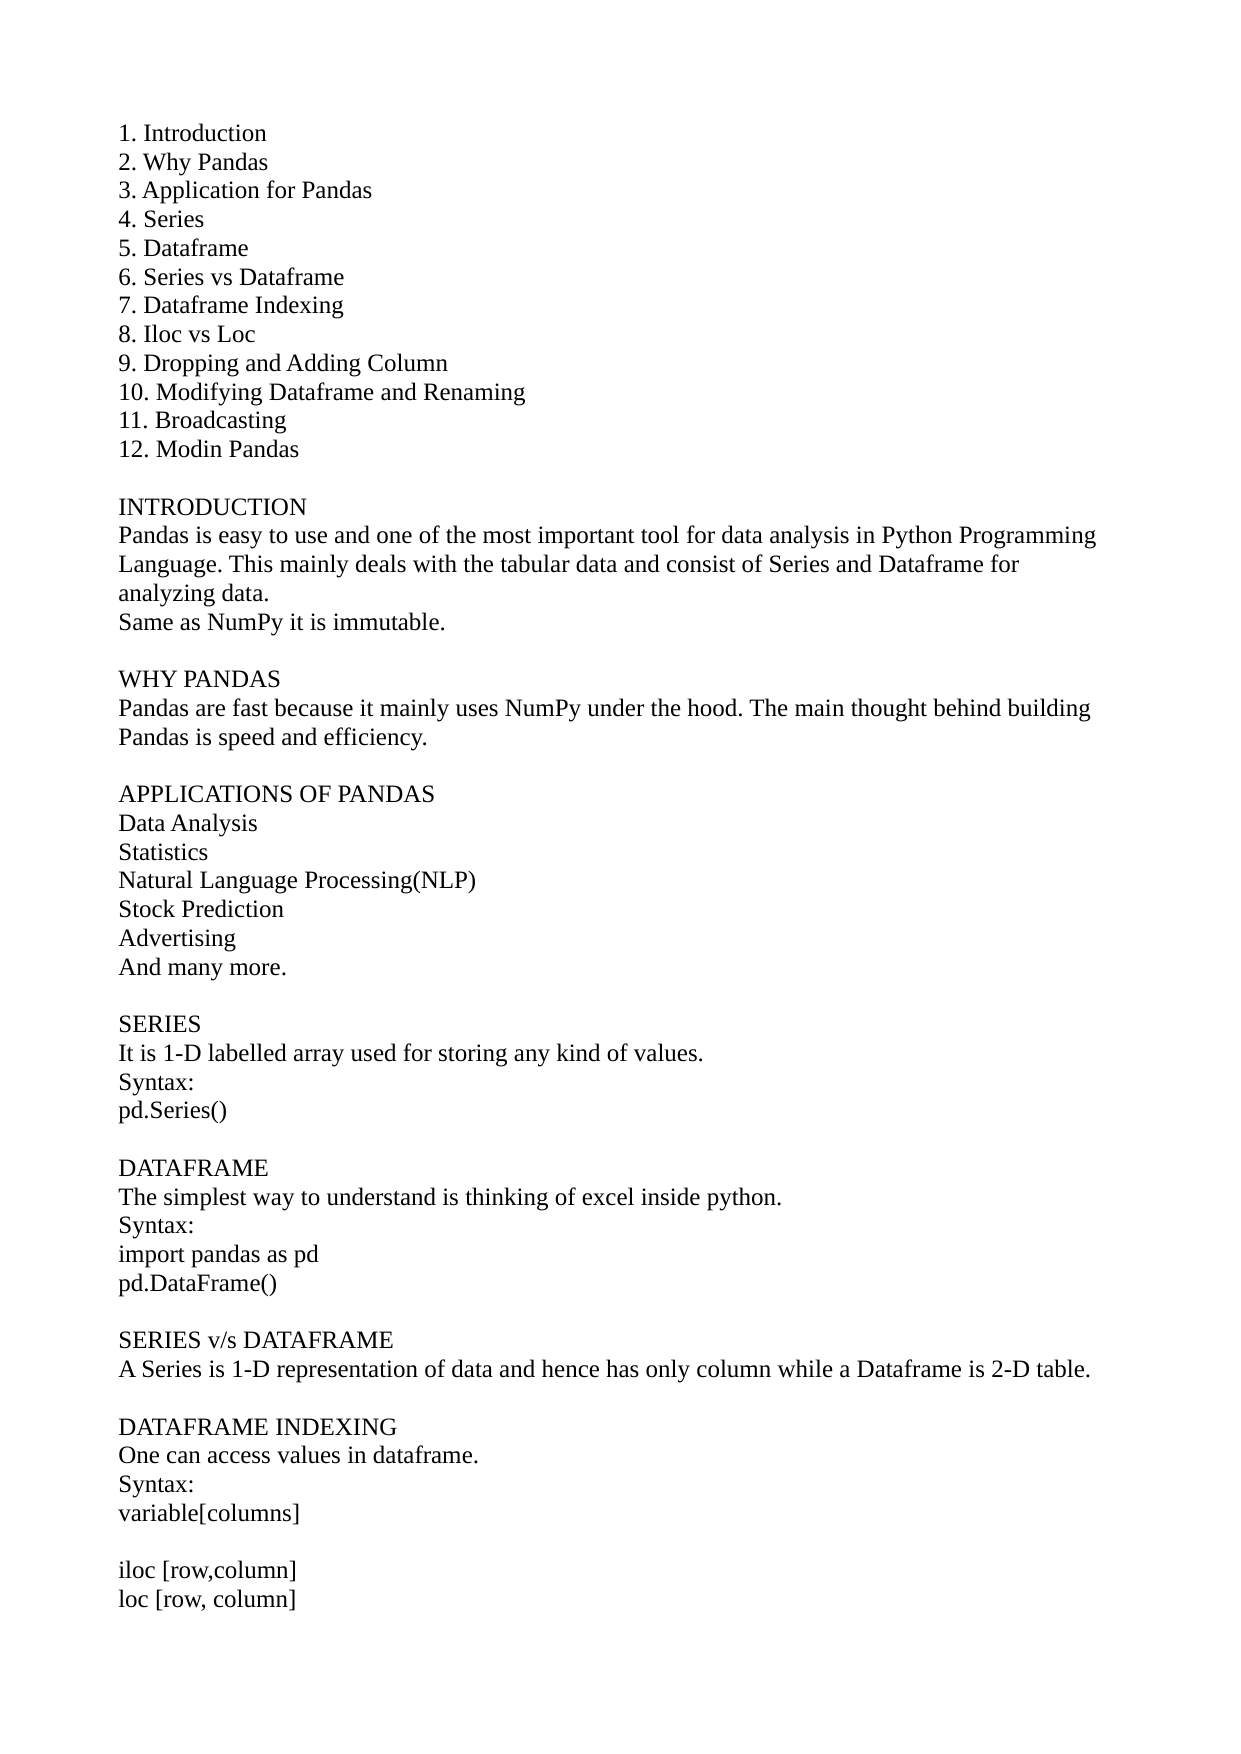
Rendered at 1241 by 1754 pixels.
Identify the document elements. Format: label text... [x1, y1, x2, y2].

text Same as NumPy it is immutable. [118, 607, 1122, 636]
text Data Analysis [118, 808, 1122, 837]
text Syntax: [118, 1469, 1122, 1498]
text 5. Dataframe [118, 233, 1122, 262]
text 12. Modin Pandas [118, 434, 1122, 463]
text 2. Why Pandas [118, 147, 1122, 176]
text Syntax: [118, 1067, 1122, 1096]
text 11. Broadcasting [118, 406, 1122, 434]
text 10. Modifying Dataframe and Renaming [118, 377, 1122, 406]
text SERIES [118, 1009, 1122, 1038]
text Syntax: [118, 1211, 1122, 1239]
text DATAFRAME [118, 1153, 1122, 1182]
text 9. Dropping and Adding Column [118, 348, 1122, 377]
text variable[columns] [118, 1498, 1122, 1527]
text Pandas is easy to use and one of the most important tool for data analysis in Python Programming Language. This mainly deals with the tabular data and consist of Series and Dataframe for analyzing data. [118, 521, 1122, 607]
text WHY PANDAS [118, 664, 1122, 693]
text 6. Series vs Dataframe [118, 262, 1122, 291]
text import pandas as pd [118, 1239, 1122, 1268]
text Natural Language Processing(NLP) [118, 866, 1122, 894]
text 1. Introduction [118, 118, 1122, 147]
text APPLICATIONS OF PANDAS [118, 779, 1122, 808]
text A Series is 1-D representation of data and hence has only column while a Dataframe is 2-D table. [118, 1354, 1122, 1383]
text DATAFRAME INDEXING One can access values in dataframe. [118, 1412, 1122, 1469]
text 7. Dataframe Indexing [118, 291, 1122, 319]
text iloc [row,column] [118, 1556, 1122, 1584]
text And many more. [118, 952, 1122, 981]
text The simplest way to understand is thinking of excel inside python. [118, 1182, 1122, 1211]
text pd.DataFrame() [118, 1268, 1122, 1297]
text SERIES v/s DATAFRAME [118, 1326, 1122, 1354]
text pd.Series() [118, 1096, 1122, 1124]
text Pandas are fast because it mainly uses NumPy under the hood. The main thought behind building Pandas is speed and efficiency. [118, 693, 1122, 751]
text 4. Series [118, 204, 1122, 233]
text Stock Prediction [118, 894, 1122, 923]
text 8. Iloc vs Loc [118, 319, 1122, 348]
text INTRODUCTION [118, 492, 1122, 521]
text It is 1-D labelled array used for storing any kind of values. [118, 1038, 1122, 1067]
text loc [row, column] [118, 1584, 1122, 1613]
text 3. Application for Pandas [118, 176, 1122, 204]
text Advertising [118, 923, 1122, 952]
text Statistics [118, 837, 1122, 866]
